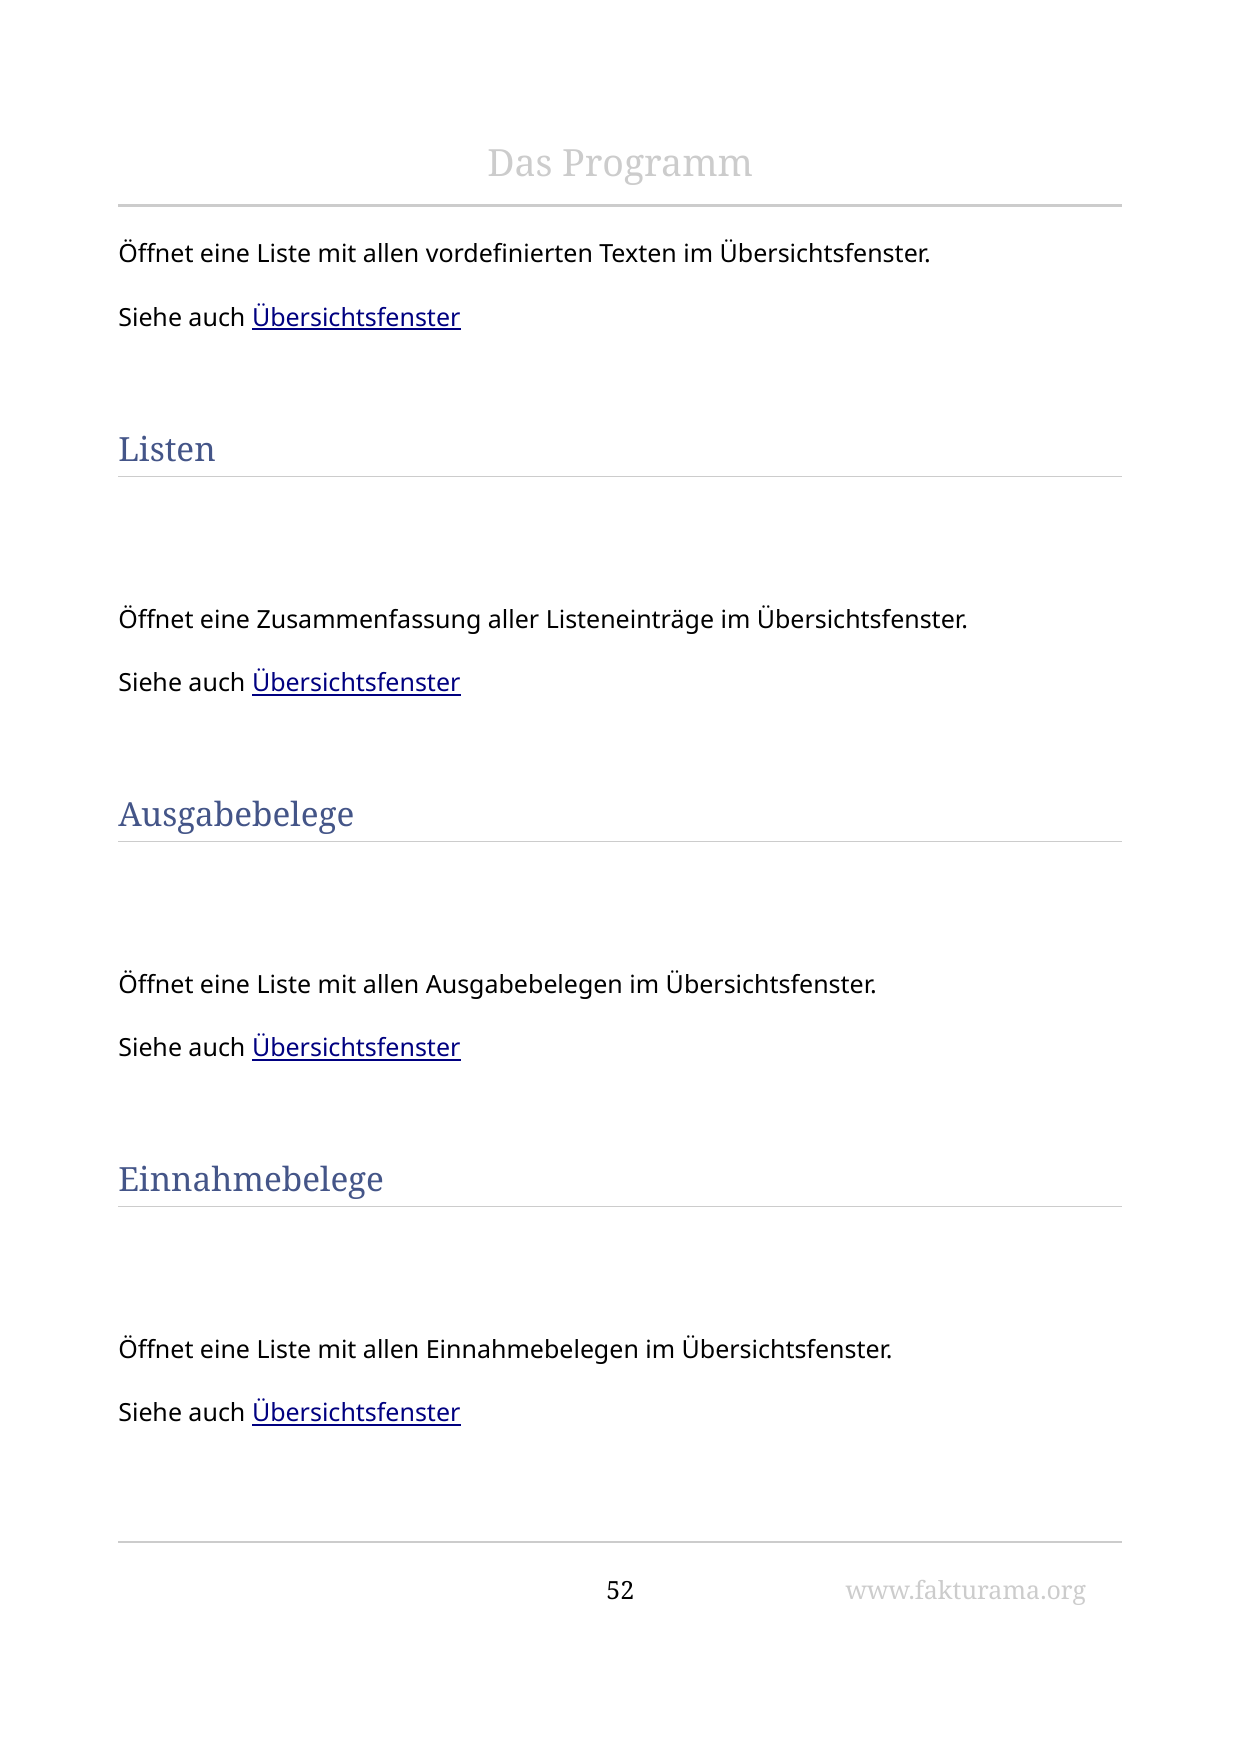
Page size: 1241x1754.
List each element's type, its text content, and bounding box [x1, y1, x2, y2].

text Siehe auch Übersichtsfenster [118, 1395, 1122, 1429]
text Öffnet eine Liste mit allen Einnahmebelegen im Übersichtsfenster. [118, 1331, 1122, 1366]
text Öffnet eine Liste mit allen vordefinierten Texten im Übersichtsfenster. [118, 236, 1122, 270]
subtitle Listen [118, 426, 1122, 476]
subtitle Ausgabebelege [118, 791, 1122, 841]
text Öffnet eine Liste mit allen Ausgabebelegen im Übersichtsfenster. [118, 966, 1122, 1000]
text Siehe auch Übersichtsfenster [118, 665, 1122, 699]
text Öffnet eine Zusammenfassung aller Listeneinträge im Übersichtsfenster. [118, 601, 1122, 635]
text Siehe auch Übersichtsfenster [118, 300, 1122, 334]
text Siehe auch Übersichtsfenster [118, 1030, 1122, 1064]
subtitle Einnahmebelege [118, 1156, 1122, 1206]
